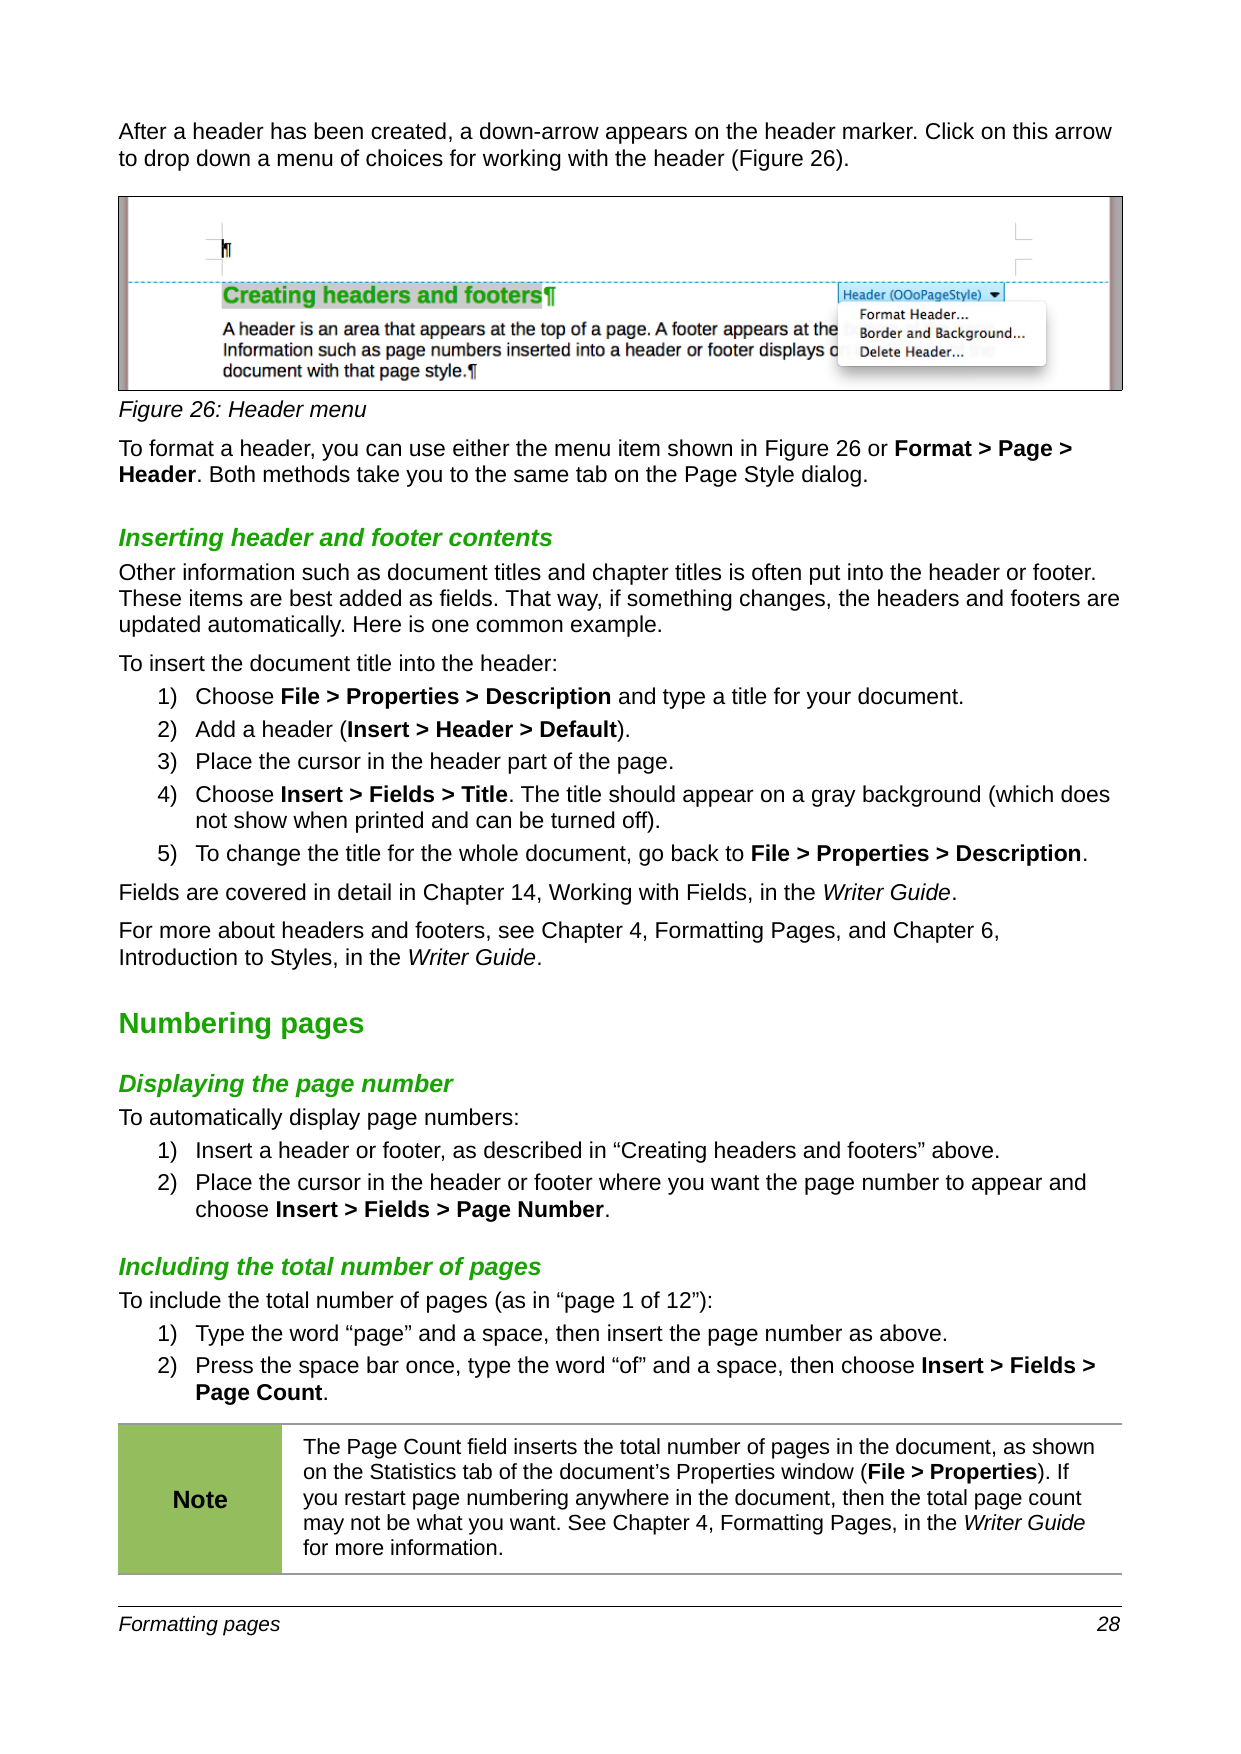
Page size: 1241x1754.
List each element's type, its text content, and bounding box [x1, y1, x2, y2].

list Place the cursor in the header or footer where you want the page number to appear and choose Insert > Fields > Page Number. [177, 1169, 1122, 1222]
text Fields are covered in detail in Chapter 14, Working with Fields, in the Writer Guide. [118, 878, 1122, 905]
list To automatically display page numbers: [118, 1104, 1122, 1130]
subtitle Including the total number of pages [118, 1252, 1122, 1280]
subtitle Numbering pages [118, 1006, 1122, 1039]
picture [119, 197, 1122, 390]
list Press the space bar once, type the word “of” and a space, then choose Insert > Fields > Page Count. [177, 1352, 1122, 1405]
subtitle Displaying the page number [118, 1069, 1122, 1097]
list To include the total number of pages (as in “page 1 of 12”): [118, 1287, 1122, 1313]
list Place the cursor in the header part of the page. [177, 748, 1122, 774]
list Type the word “page” and a space, then insert the page number as above. [177, 1319, 1122, 1346]
list To change the title for the whole document, go back to File > Properties > Description. [177, 840, 1122, 866]
list Choose File > Properties > Description and type a title for your document. [177, 683, 1122, 709]
table_header The Page Count field inserts the total number of pages in the document, as shown on the Statistics tab of the document’s Properties window (File > Properties). If you restart page numbering anywhere in the document, then the total page count may not be what you want. See Chapter 4, Formatting Pages, in the Writer Guide for more information. [282, 1425, 1122, 1573]
text To format a header, you can use either the menu item shown in Figure 26 or Format > Page > Header. Both methods take you to the same tab on the Page Style dialog. [118, 435, 1122, 488]
subtitle Inserting header and footer contents [118, 523, 1122, 552]
list Add a header (Insert > Header > Default). [177, 716, 1122, 742]
list Insert a header or footer, as described in “Creating headers and footers” above. [177, 1137, 1122, 1163]
text For more about headers and footers, see Chapter 4, Formatting Pages, and Chapter 6, Introduction to Styles, in the Writer Guide. [118, 917, 1122, 970]
text Figure 26: Header menu [118, 396, 1122, 423]
text Other information such as document titles and chapter titles is often put into the header or footer. These items are best added as fields. That way, if something changes, the headers and footers are updated automatically. Here is one common example. [118, 558, 1122, 638]
table_header Note [118, 1425, 282, 1573]
list Choose Insert > Fields > Title. The title should appear on a gray background (which does not show when printed and can be turned off). [177, 781, 1122, 833]
list To insert the document title into the header: [118, 650, 1122, 676]
text After a header has been created, a down-arrow appears on the header marker. Click on this arrow to drop down a menu of choices for working with the header (Figure 26). [118, 118, 1122, 171]
